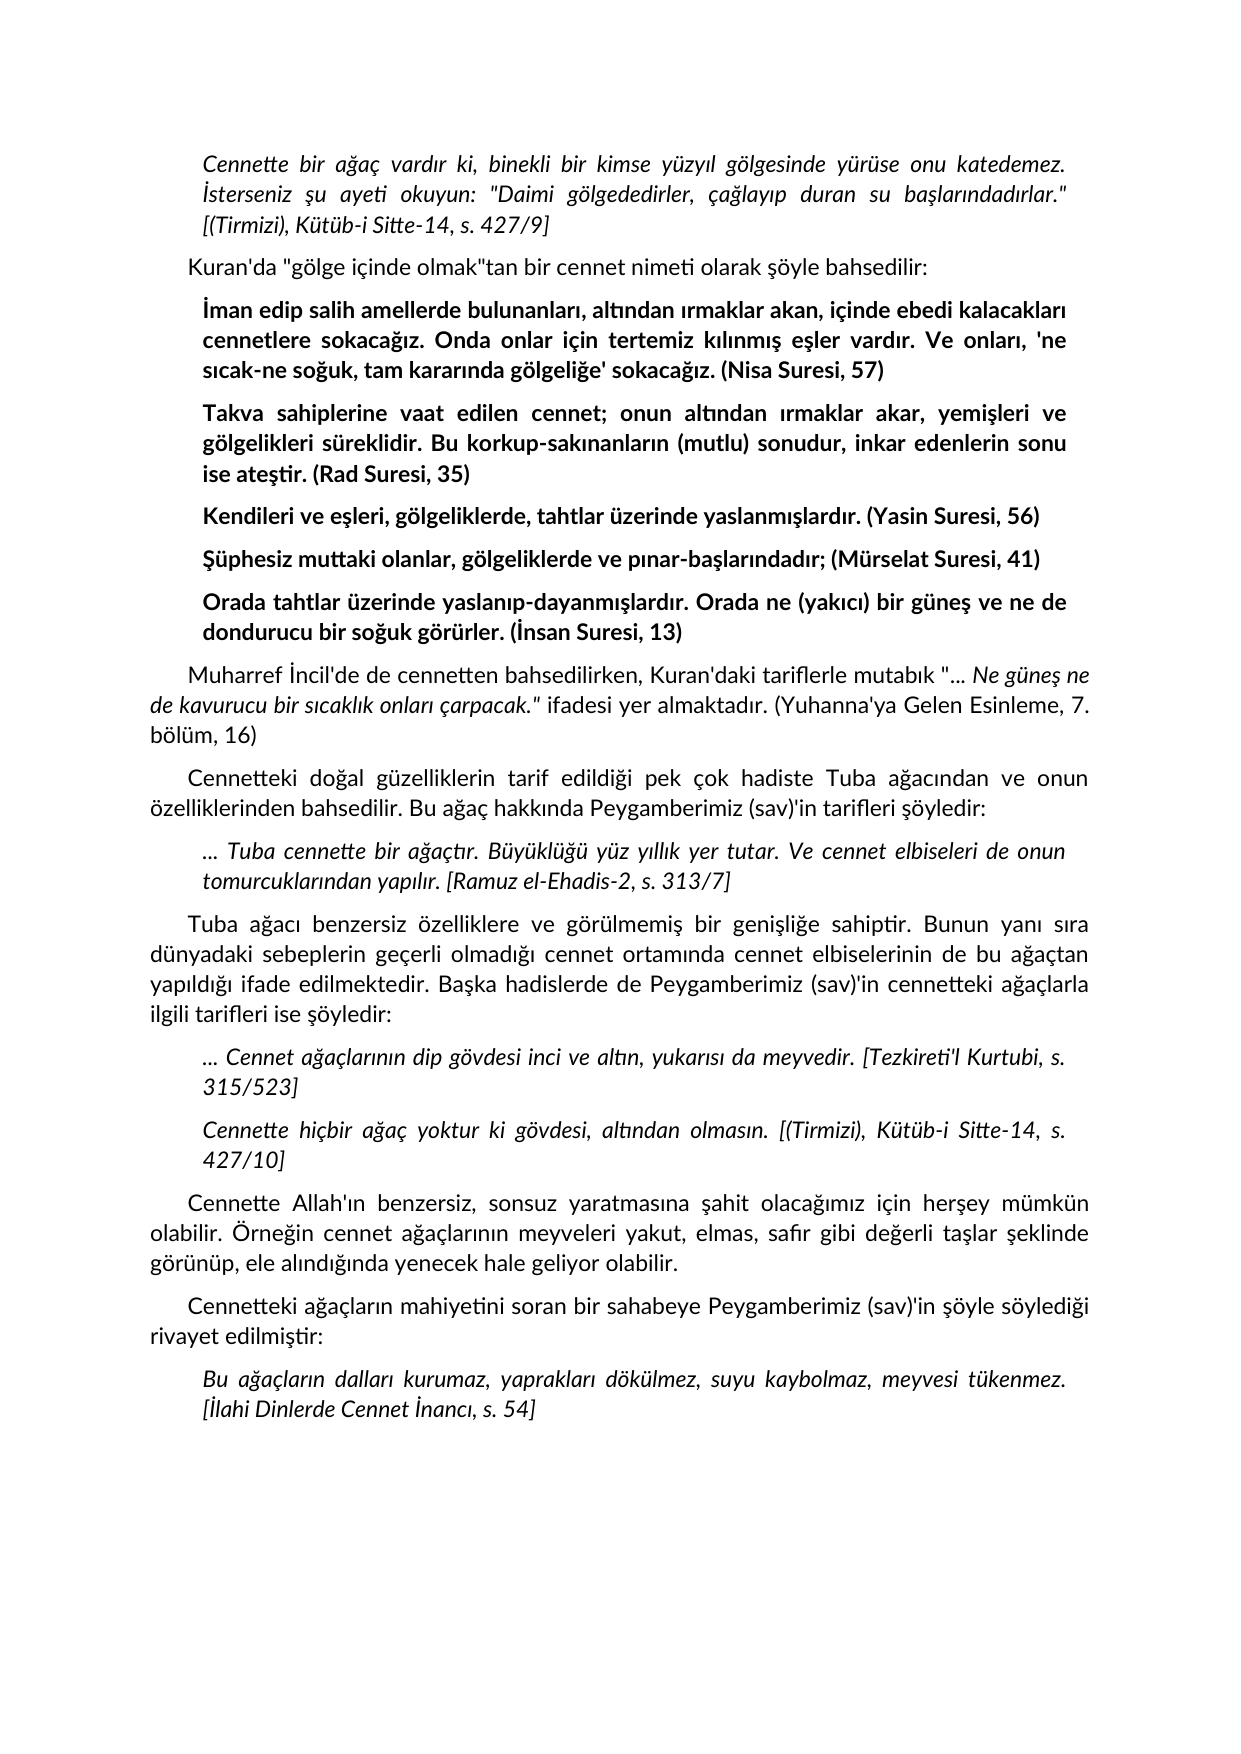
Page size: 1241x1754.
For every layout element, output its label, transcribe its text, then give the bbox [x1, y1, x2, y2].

text Tuba ağacı benzersiz özelliklere ve görülmemiş bir genişliğe sahiptir. Bunun yanı sıra dünyadaki sebeplerin geçerli olmadığı cennet ortamında cennet elbiselerinin de bu ağaçtan yapıldığı ifade edilmektedir. Başka hadislerde de Peygamberimiz (sav)'in cennetteki ağaçlarla ilgili tarifleri ise şöyledir: [150, 909, 1090, 1027]
text Cennette Allah'ın benzersiz, sonsuz yaratmasına şahit olacağımız için herşey mümkün olabilir. Örneğin cennet ağaçlarının meyveleri yakut, elmas, safir gibi değerli taşlar şeklinde görünüp, ele alındığında yenecek hale geliyor olabilir. [150, 1188, 1090, 1276]
text Orada tahtlar üzerinde yaslanıp-dayanmışlardır. Orada ne (yakıcı) bir güneş ve ne de dondurucu bir soğuk görürler. (İnsan Suresi, 13) [202, 587, 1068, 645]
text Kendileri ve eşleri, gölgeliklerde, tahtlar üzerinde yaslanmışlardır. (Yasin Suresi, 56) [202, 502, 1068, 529]
text Takva sahiplerine vaat edilen cennet; onun altından ırmaklar akar, yemişleri ve gölgelikleri süreklidir. Bu korkup-sakınanların (mutlu) sonudur, inkar edenlerin sonu ise ateştir. (Rad Suresi, 35) [202, 399, 1068, 487]
text Şüphesiz muttaki olanlar, gölgeliklerde ve pınar-başlarındadır; (Mürselat Suresi, 41) [202, 545, 1068, 572]
text Cennetteki ağaçların mahiyetini soran bir sahabeye Peygamberimiz (sav)'in şöyle söylediği rivayet edilmiştir: [150, 1292, 1090, 1349]
text Cennette hiçbir ağaç yoktur ki gövdesi, altından olmasın. [(Tirmizi), Kütüb-i Sitte-14, s. 427/10] [202, 1116, 1068, 1173]
text Kuran'da "gölge içinde olmak"tan bir cennet nimeti olarak şöyle bahsedilir: [150, 253, 1090, 281]
text Bu ağaçların dalları kurumaz, yaprakları dökülmez, suyu kaybolmaz, meyvesi tükenmez. [İlahi Dinlerde Cennet İnancı, s. 54] [202, 1364, 1068, 1422]
text Cennetteki doğal güzelliklerin tarif edildiği pek çok hadiste Tuba ağacından ve onun özelliklerinden bahsedilir. Bu ağaç hakkında Peygamberimiz (sav)'in tarifleri şöyledir: [150, 763, 1090, 821]
text ... Tuba cennette bir ağaçtır. Büyüklüğü yüz yıllık yer tutar. Ve cennet elbiseleri de onun tomurcuklarından yapılır. [Ramuz el-Ehadis-2, s. 313/7] [202, 836, 1068, 894]
text ... Cennet ağaçlarının dip gövdesi inci ve altın, yukarısı da meyvedir. [Tezkireti'l Kurtubi, s. 315/523] [202, 1043, 1068, 1100]
text Muharref İncil'de de cennetten bahsedilirken, Kuran'daki tariflerle mutabık "... Ne güneş ne de kavurucu bir sıcaklık onları çarpacak." ifadesi yer almaktadır. (Yuhanna'ya Gelen Esinleme, 7. bölüm, 16) [150, 660, 1090, 748]
text Cennette bir ağaç vardır ki, binekli bir kimse yüzyıl gölgesinde yürüse onu katedemez. İsterseniz şu ayeti okuyun: "Daimi gölgededirler, çağlayıp duran su başlarındadırlar." [(Tirmizi), Kütüb-i Sitte-14, s. 427/9] [202, 150, 1068, 238]
text İman edip salih amellerde bulunanları, altından ırmaklar akan, içinde ebedi kalacakları cennetlere sokacağız. Onda onlar için tertemiz kılınmış eşler vardır. Ve onları, 'ne sıcak-ne soğuk, tam kararında gölgeliğe' sokacağız. (Nisa Suresi, 57) [202, 296, 1068, 384]
